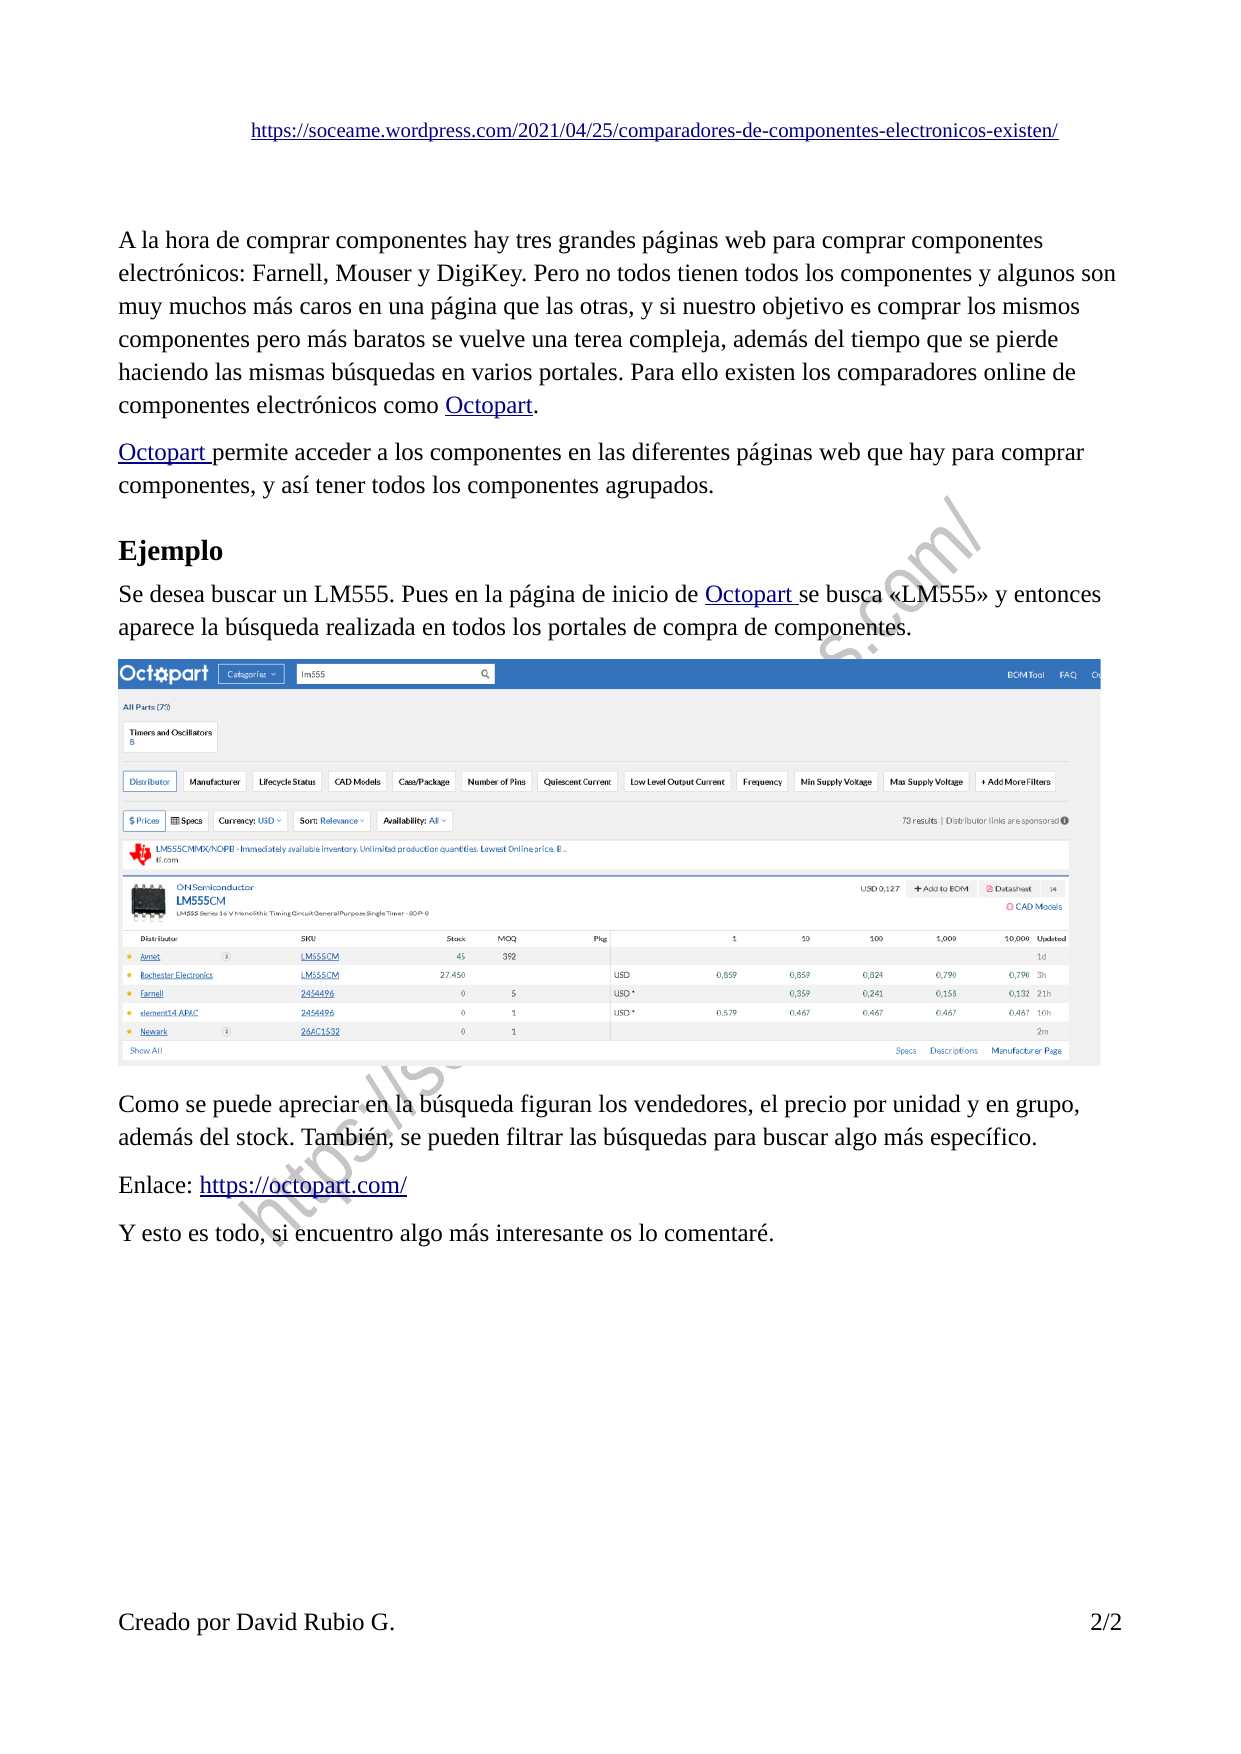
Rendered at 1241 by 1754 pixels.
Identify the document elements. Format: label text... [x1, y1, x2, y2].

text A la hora de comprar componentes hay tres grandes páginas web para comprar componentes electrónicos: Farnell, Mouser y DigiKey. Pero no todos tienen todos los componentes y algunos son muy muchos más caros en una página que las otras, y si nuestro objetivo es comprar los mismos componentes pero más baratos se vuelve una terea compleja, además del tiempo que se pierde haciendo las mismas búsquedas en varios portales. Para ello existen los comparadores online de componentes electrónicos como Octopart. [118, 225, 1122, 418]
text Y esto es todo, si encuentro algo más interesante os lo comentaré. [118, 1218, 277, 1246]
text Como se puede apreciar en la búsqueda figuran los vendedores, el precio por unidad y en grupo, además del stock. También, se pueden filtrar las búsquedas para buscar algo más específico. [118, 1089, 1122, 1151]
picture [118, 659, 1101, 1066]
text Octopart permite acceder a los componentes en las diferentes páginas web que hay para comprar componentes, y así tener todos los componentes agrupados. [118, 437, 1122, 499]
text Enlace: https://octopart.com/ [346, 1170, 1122, 1199]
subtitle Ejemplo [118, 533, 931, 566]
subtitle [935, 533, 1122, 566]
text Enlace: https://octopart.com/ [300, 1170, 331, 1195]
subtitle [920, 550, 944, 566]
text Enlace: https://octopart.com/ [118, 1170, 290, 1199]
text Y esto es todo, si encuentro algo más interesante os lo comentaré. [263, 1218, 1122, 1246]
text Se desea buscar un LM555. Pues en la página de inicio de Octopart se busca «LM555» y entonces aparece la búsqueda realizada en todos los portales de compra de componentes. [118, 579, 1122, 640]
